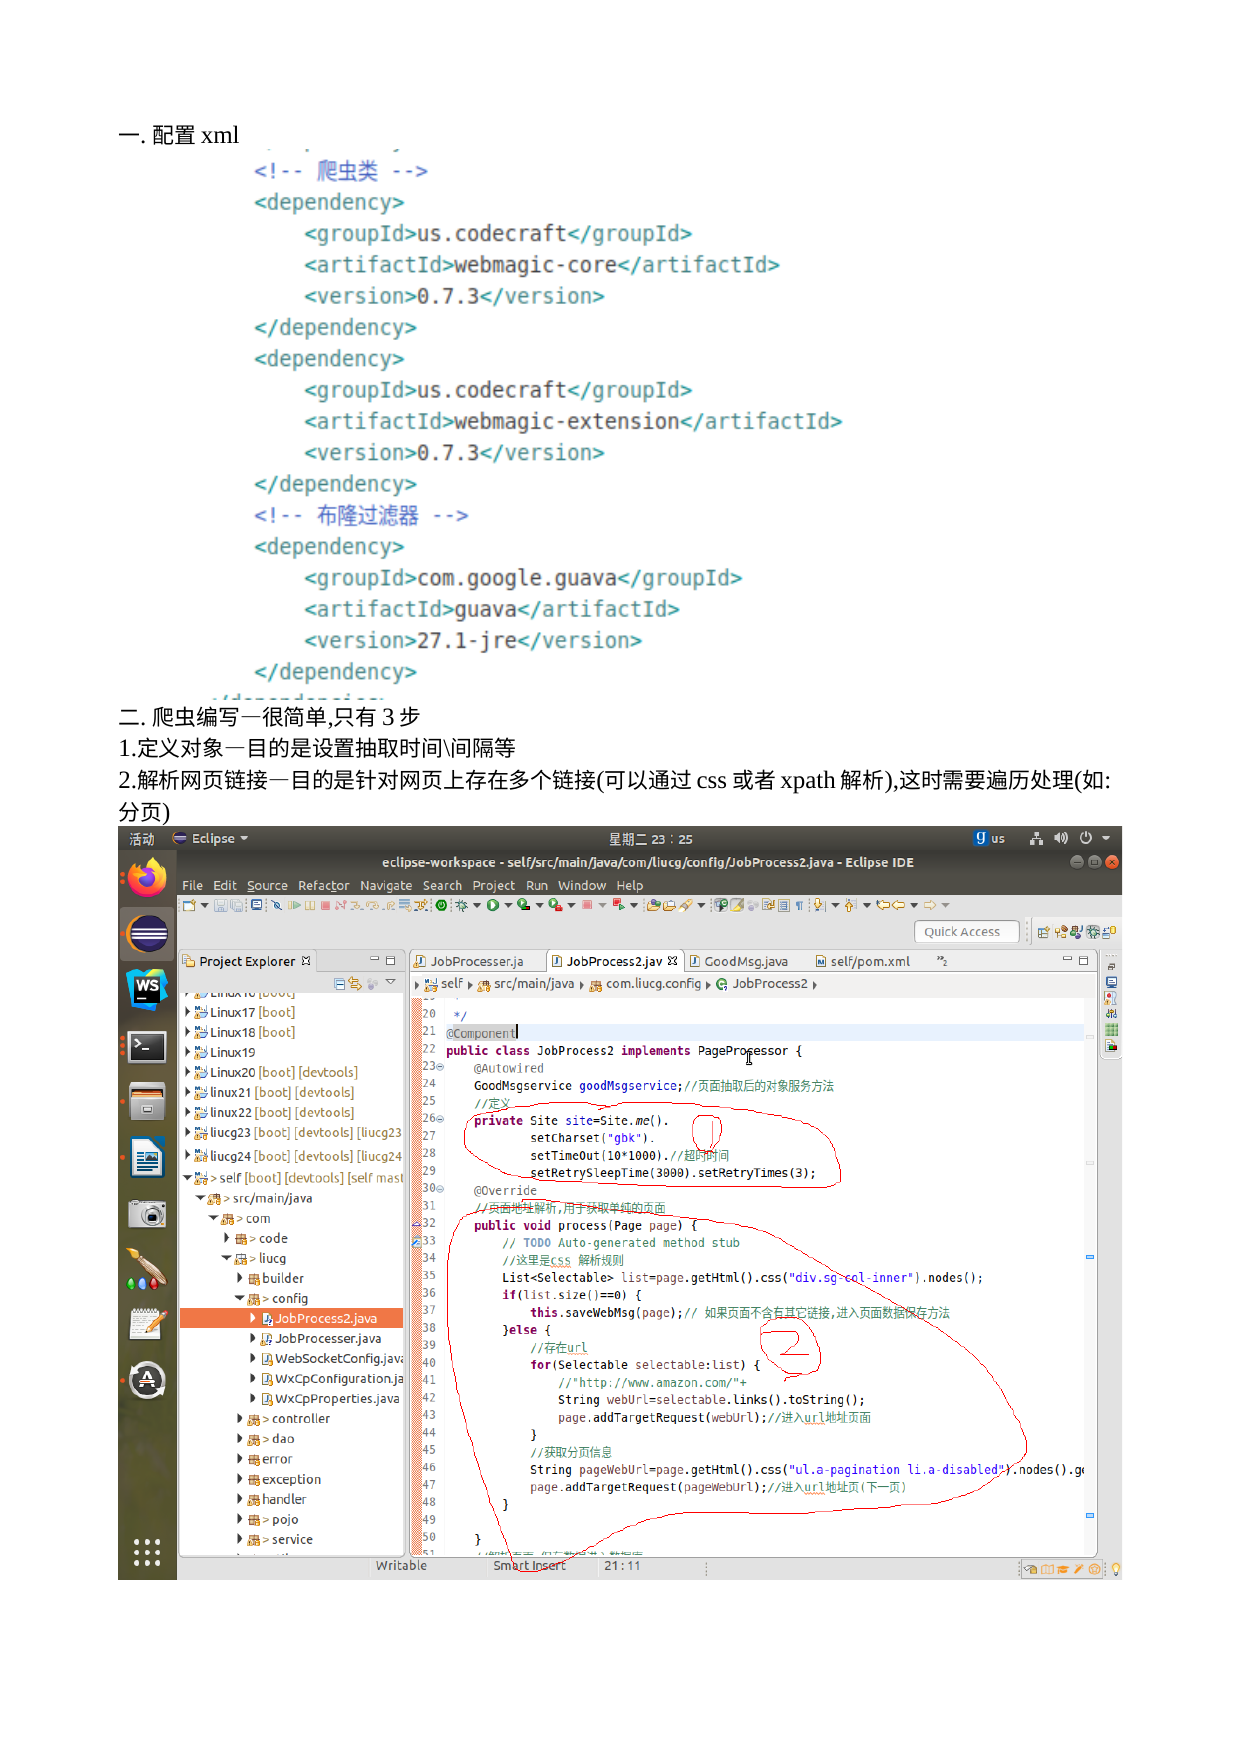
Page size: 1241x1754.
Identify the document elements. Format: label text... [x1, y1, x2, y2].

text 1.定义对象—目的是设置抽取时间\间隔等 [118, 731, 1122, 763]
text 2.解析网页链接—目的是针对网页上存在多个链接(可以通过css或者xpath解析),这时需要遍历处理(如:分页) [118, 763, 1122, 826]
picture [209, 149, 1032, 700]
text 二. 爬虫编写—很简单,只有3步 [118, 150, 1122, 731]
picture [118, 826, 1123, 1580]
text 一. 配置xml [118, 118, 1122, 150]
